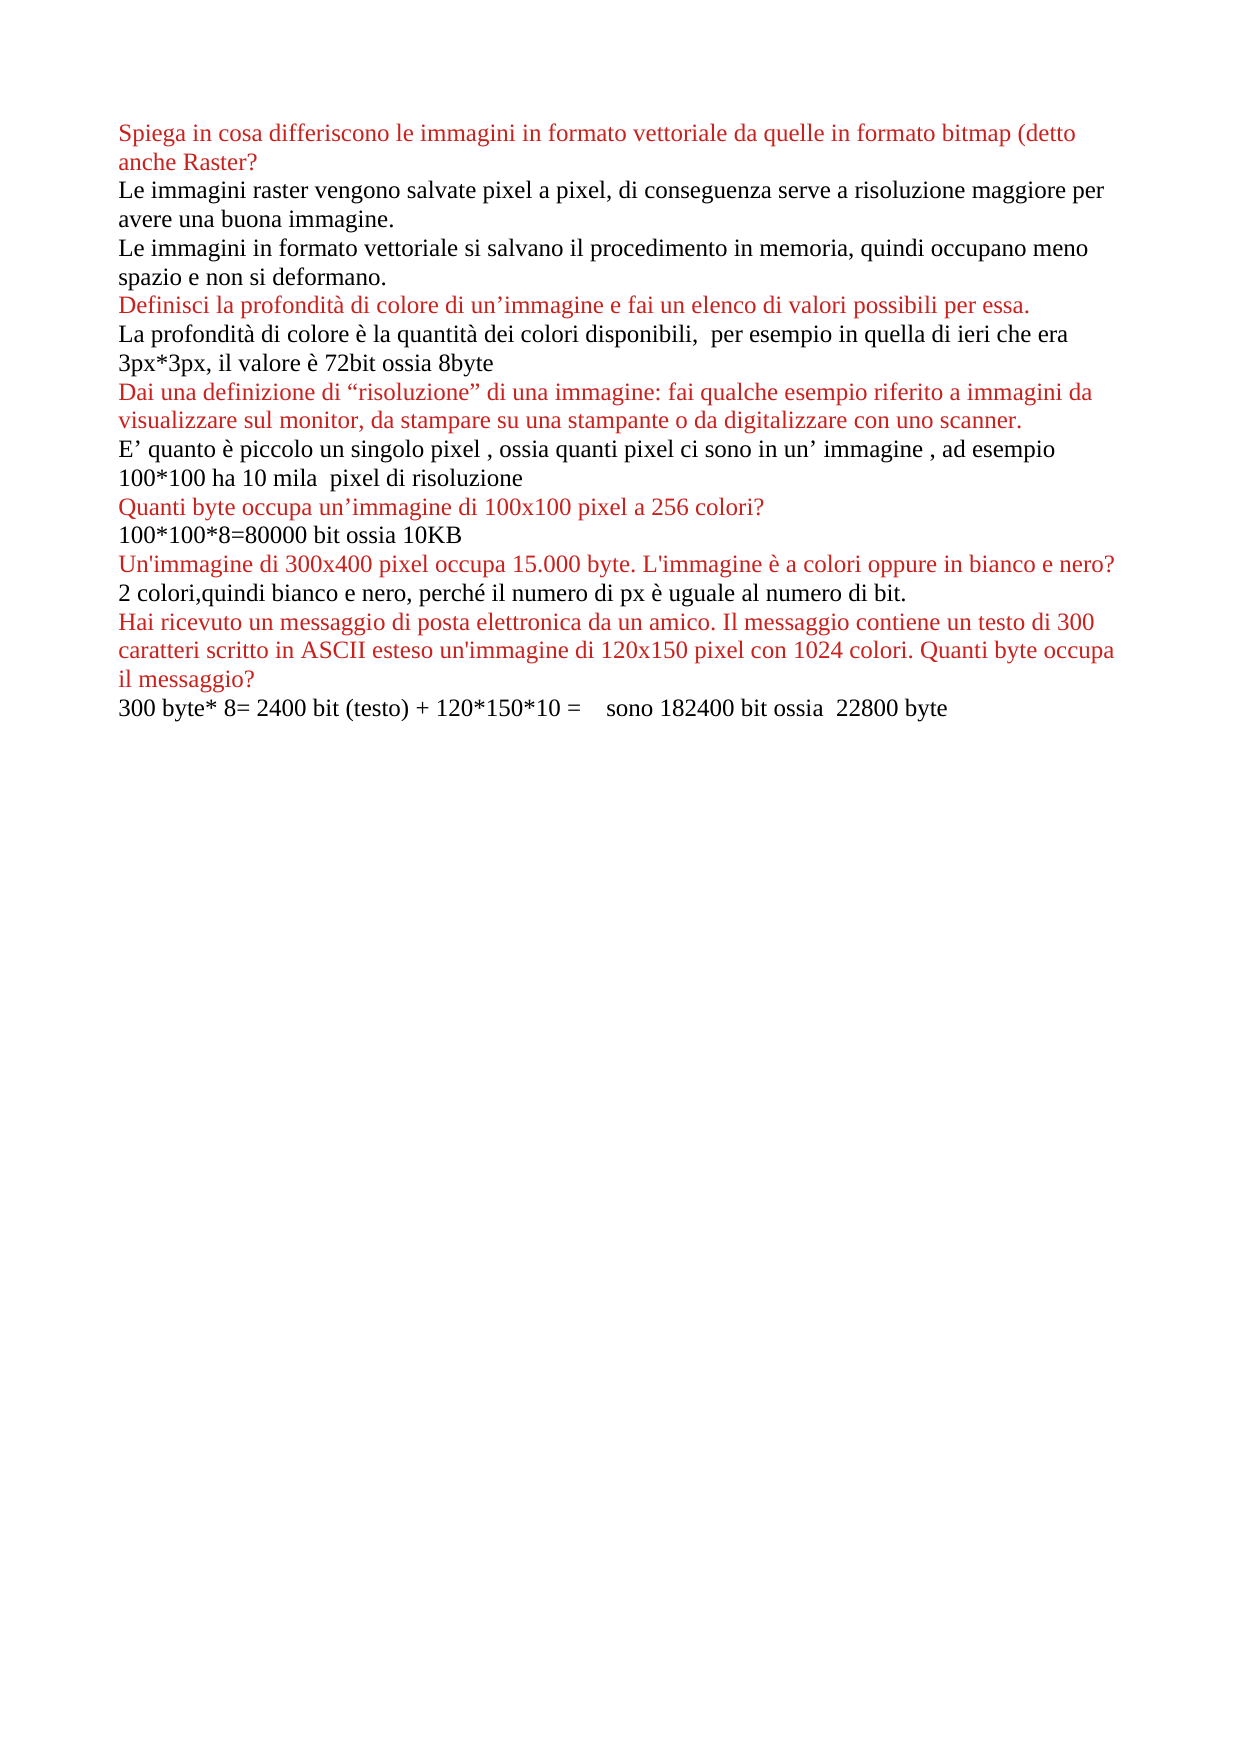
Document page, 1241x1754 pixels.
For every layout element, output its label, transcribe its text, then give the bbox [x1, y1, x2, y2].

text Dai una definizione di “risoluzione” di una immagine: fai qualche esempio riferito a immagini da visualizzare sul monitor, da stampare su una stampante o da digitalizzare con uno scanner. [118, 377, 1122, 434]
text Le immagini in formato vettoriale si salvano il procedimento in memoria, quindi occupano meno spazio e non si deformano. [118, 233, 1122, 291]
text avere una buona immagine. [118, 204, 1122, 233]
text Quanti byte occupa un’immagine di 100x100 pixel a 256 colori? [118, 492, 1122, 521]
text 100*100*8=80000 bit ossia 10KB [118, 521, 1122, 549]
text Hai ricevuto un messaggio di posta elettronica da un amico. Il messaggio contiene un testo di 300 caratteri scritto in ASCII esteso un'immagine di 120x150 pixel con 1024 colori. Quanti byte occupa il messaggio? [118, 607, 1122, 693]
text 2 colori,quindi bianco e nero, perché il numero di px è uguale al numero di bit. [118, 578, 1122, 607]
text Spiega in cosa differiscono le immagini in formato vettoriale da quelle in formato bitmap (detto anche Raster? [118, 118, 1122, 176]
text E’ quanto è piccolo un singolo pixel , ossia quanti pixel ci sono in un’ immagine , ad esempio 100*100 ha 10 mila pixel di risoluzione [118, 434, 1122, 492]
text Definisci la profondità di colore di un’immagine e fai un elenco di valori possibili per essa. [118, 291, 1122, 319]
text Le immagini raster vengono salvate pixel a pixel, di conseguenza serve a risoluzione maggiore per [118, 176, 1122, 204]
text La profondità di colore è la quantità dei colori disponibili, per esempio in quella di ieri che era 3px*3px, il valore è 72bit ossia 8byte [118, 319, 1122, 377]
text Un'immagine di 300x400 pixel occupa 15.000 byte. L'immagine è a colori oppure in bianco e nero? [118, 549, 1122, 578]
text 300 byte* 8= 2400 bit (testo) + 120*150*10 = sono 182400 bit ossia 22800 byte [118, 693, 1122, 722]
